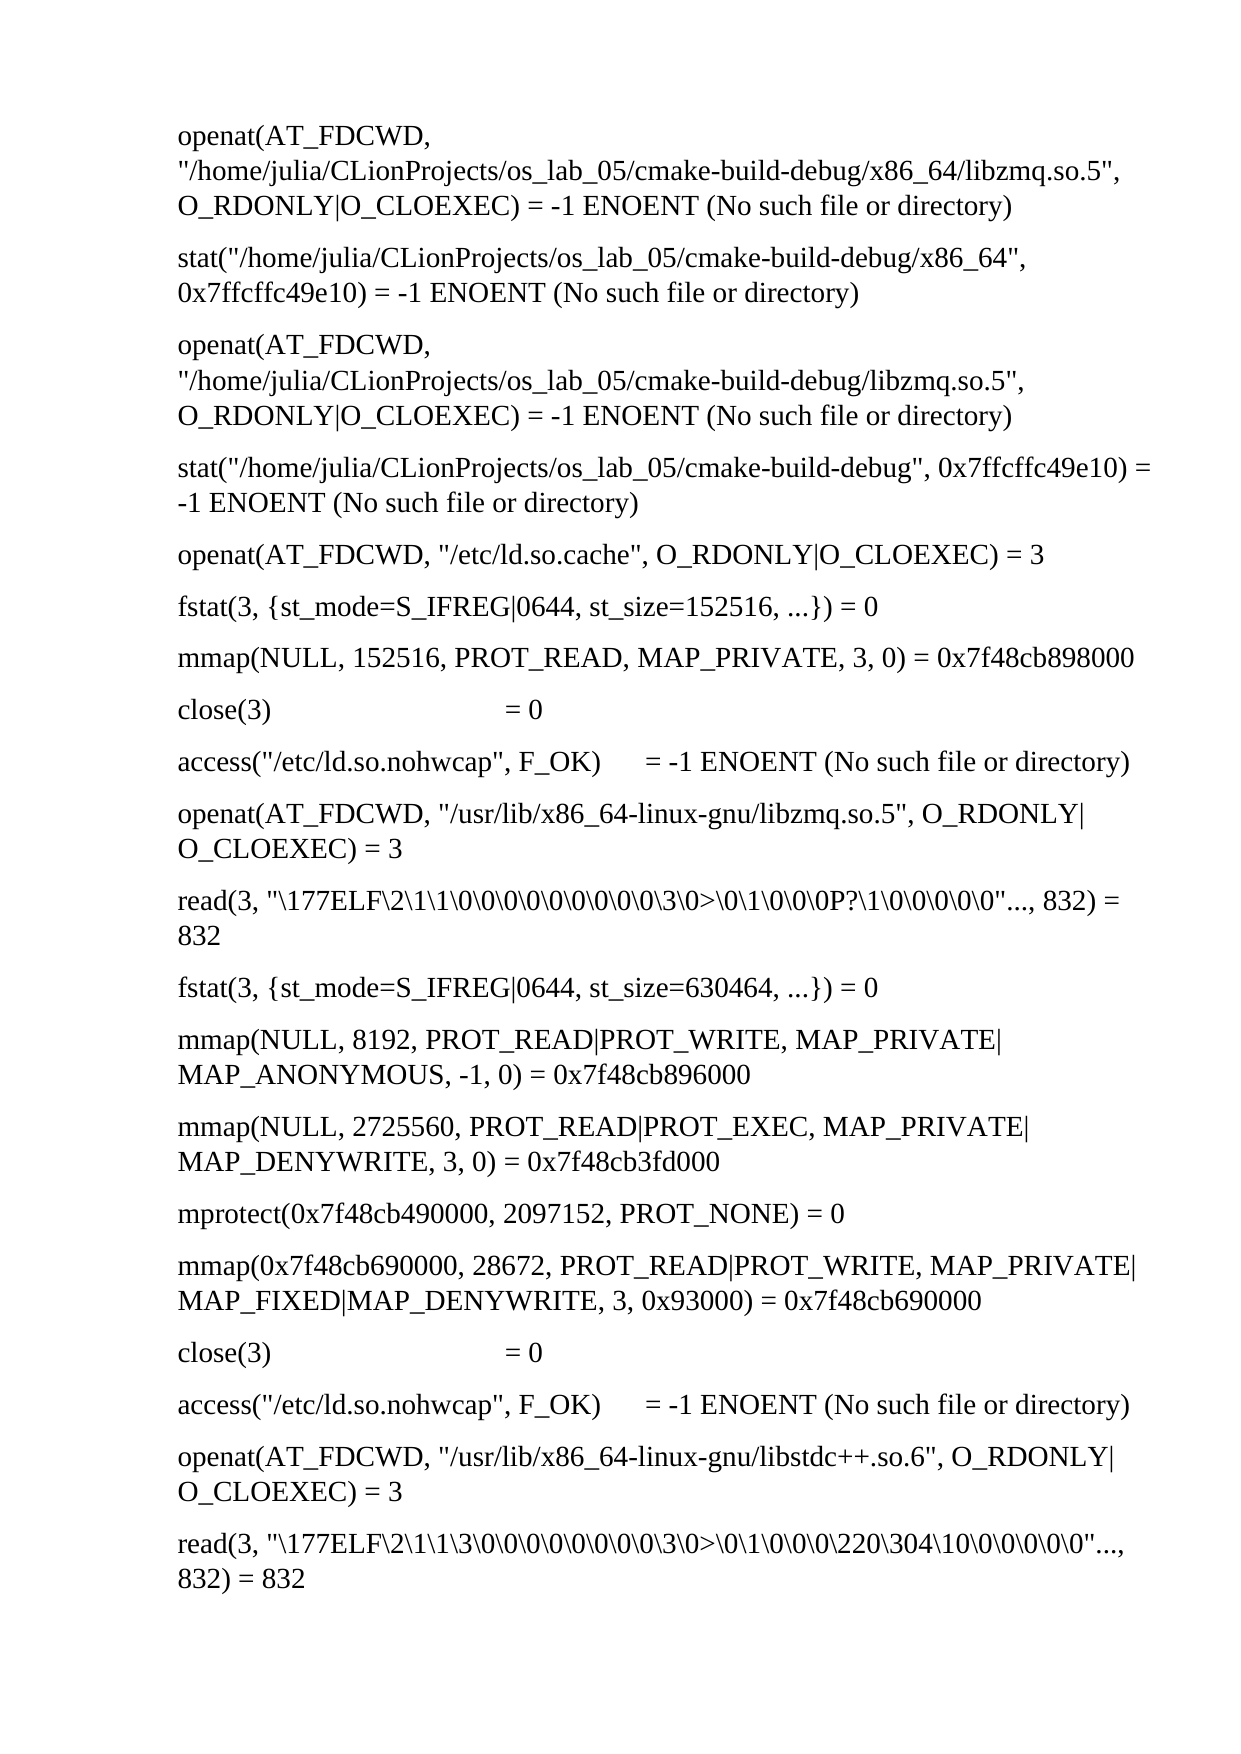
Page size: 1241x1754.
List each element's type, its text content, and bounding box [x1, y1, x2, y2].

text access("/etc/ld.so.nohwcap", F_OK) = -1 ENOENT (No such file or directory) [177, 744, 1152, 778]
text mmap(NULL, 152516, PROT_READ, MAP_PRIVATE, 3, 0) = 0x7f48cb898000 [177, 641, 1152, 674]
text openat(AT_FDCWD, "/usr/lib/x86_64-linux-gnu/libzmq.so.5", O_RDONLY|O_CLOEXEC) = 3 [177, 796, 1152, 865]
text close(3) = 0 [177, 692, 1152, 726]
text openat(AT_FDCWD, "/etc/ld.so.cache", O_RDONLY|O_CLOEXEC) = 3 [177, 537, 1152, 570]
text openat(AT_FDCWD, "/usr/lib/x86_64-linux-gnu/libstdc++.so.6", O_RDONLY|O_CLOEXEC) = 3 [177, 1439, 1152, 1508]
text read(3, "\177ELF\2\1\1\0\0\0\0\0\0\0\0\0\3\0>\0\1\0\0\0P?\1\0\0\0\0\0"..., 832) = 832 [177, 883, 1152, 952]
text mmap(NULL, 2725560, PROT_READ|PROT_EXEC, MAP_PRIVATE|MAP_DENYWRITE, 3, 0) = 0x7f48cb3fd000 [177, 1109, 1152, 1178]
text mmap(0x7f48cb690000, 28672, PROT_READ|PROT_WRITE, MAP_PRIVATE|MAP_FIXED|MAP_DENYWRITE, 3, 0x93000) = 0x7f48cb690000 [177, 1248, 1152, 1317]
text close(3) = 0 [177, 1335, 1152, 1369]
text mmap(NULL, 8192, PROT_READ|PROT_WRITE, MAP_PRIVATE|MAP_ANONYMOUS, -1, 0) = 0x7f48cb896000 [177, 1022, 1152, 1091]
text access("/etc/ld.so.nohwcap", F_OK) = -1 ENOENT (No such file or directory) [177, 1387, 1152, 1421]
text fstat(3, {st_mode=S_IFREG|0644, st_size=630464, ...}) = 0 [177, 970, 1152, 1004]
text fstat(3, {st_mode=S_IFREG|0644, st_size=152516, ...}) = 0 [177, 589, 1152, 622]
text stat("/home/julia/CLionProjects/os_lab_05/cmake-build-debug/x86_64", 0x7ffcffc49e10) = -1 ENOENT (No such file or directory) [177, 240, 1152, 309]
text mprotect(0x7f48cb490000, 2097152, PROT_NONE) = 0 [177, 1196, 1152, 1230]
text read(3, "\177ELF\2\1\1\3\0\0\0\0\0\0\0\0\3\0>\0\1\0\0\0\220\304\10\0\0\0\0\0"..., 832) = 832 [177, 1526, 1152, 1595]
text openat(AT_FDCWD, "/home/julia/CLionProjects/os_lab_05/cmake-build-debug/x86_64/libzmq.so.5", O_RDONLY|O_CLOEXEC) = -1 ENOENT (No such file or directory) [177, 118, 1152, 222]
text stat("/home/julia/CLionProjects/os_lab_05/cmake-build-debug", 0x7ffcffc49e10) = -1 ENOENT (No such file or directory) [177, 450, 1152, 518]
text openat(AT_FDCWD, "/home/julia/CLionProjects/os_lab_05/cmake-build-debug/libzmq.so.5", O_RDONLY|O_CLOEXEC) = -1 ENOENT (No such file or directory) [177, 327, 1152, 431]
